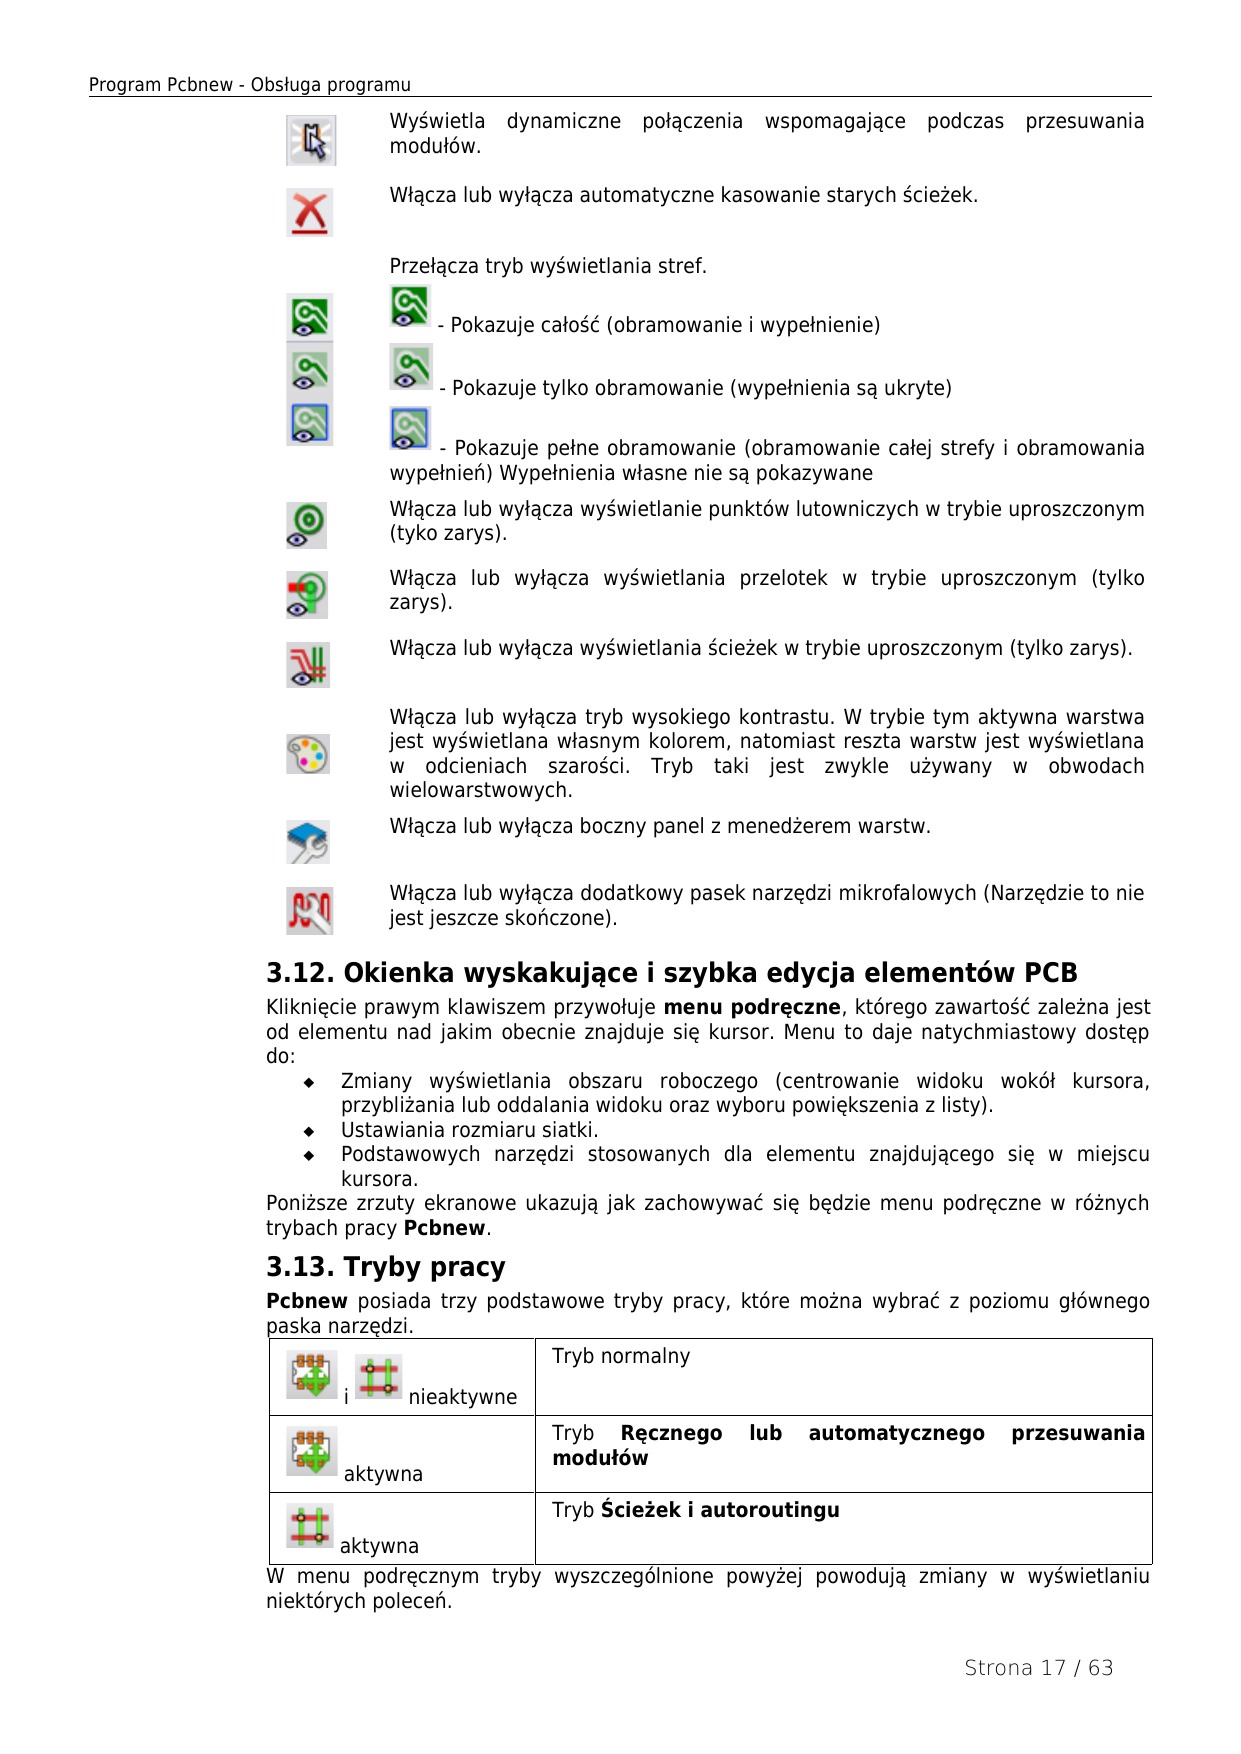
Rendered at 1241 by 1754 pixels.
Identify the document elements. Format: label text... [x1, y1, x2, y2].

table_cell Tryb Ścieżek i autoroutingu [536, 1493, 1152, 1564]
text Kliknięcie prawym klawiszem przywołuje menu podręczne, którego zawartość zależna jest od elementu nad jakim obecnie znajduje się kursor. Menu to daje natychmiastowy dostęp do: [266, 995, 1152, 1069]
table_header Tryb normalny [536, 1339, 1152, 1415]
table_cell [269, 876, 372, 946]
table_cell [269, 630, 372, 699]
table_cell aktywna [270, 1493, 534, 1564]
table_cell Włącza lub wyłącza wyświetlania przelotek w trybie uproszczonym (tylko zarys). [372, 560, 1152, 630]
list Podstawowych narzędzi stosowanych dla elementu znajdującego się w miejscu kursora. [303, 1142, 1152, 1191]
table_header i nieaktywne [270, 1339, 534, 1415]
table_cell Włącza lub wyłącza dodatkowy pasek narzędzi mikrofalowych (Narzędzie to nie jest jeszcze skończone). [372, 876, 1152, 946]
table_cell [269, 249, 372, 491]
table_cell [269, 103, 372, 177]
table_cell Włącza lub wyłącza automatyczne kasowanie starych ścieżek. [372, 177, 1152, 249]
table_cell Włącza lub wyłącza wyświetlania ścieżek w trybie uproszczonym (tylko zarys). [372, 630, 1152, 699]
table_cell aktywna [270, 1416, 534, 1492]
table_cell [269, 177, 372, 249]
table_cell [269, 560, 372, 630]
text Pcbnew posiada trzy podstawowe tryby pracy, które można wybrać z poziomu głównego paska narzędzi. [266, 1289, 1152, 1338]
table_cell Przełącza tryb wyświetlania stref. - Pokazuje całość (obramowanie i wypełnienie) - Pokazuje tylko obramowanie (wypełnienia są ukryte) - Pokazuje pełne obramowanie (obramowanie całej strefy i obramowania wypełnień) Wypełnienia własne nie są pokazywane [372, 249, 1152, 491]
table_cell Wyświetla dynamiczne połączenia wspomagające podczas przesuwania modułów. [372, 103, 1152, 177]
table_cell [269, 491, 372, 560]
table_cell Włącza lub wyłącza boczny panel z menedżerem warstw. [372, 809, 1152, 876]
subtitle Tryby pracy [266, 1252, 1152, 1283]
text Poniższe zrzuty ekranowe ukazują jak zachowywać się będzie menu podręczne w różnych trybach pracy Pcbnew. [266, 1191, 1152, 1240]
list Zmiany wyświetlania obszaru roboczego (centrowanie widoku wokół kursora, przybliżania lub oddalania widoku oraz wyboru powiększenia z listy). [303, 1069, 1152, 1118]
table_cell Włącza lub wyłącza tryb wysokiego kontrastu. W trybie tym aktywna warstwa jest wyświetlana własnym kolorem, natomiast reszta warstw jest wyświetlana w odcieniach szarości. Tryb taki jest zwykle używany w obwodach wielowarstwowych. [372, 699, 1152, 808]
table_cell Tryb Ręcznego lub automatycznego przesuwania modułów [536, 1416, 1152, 1492]
table_cell [269, 699, 372, 808]
subtitle Okienka wyskakujące i szybka edycja elementów PCB [266, 958, 1152, 989]
table_cell Włącza lub wyłącza wyświetlanie punktów lutowniczych w trybie uproszczonym (tyko zarys). [372, 491, 1152, 560]
table_cell [269, 809, 372, 876]
list Ustawiania rozmiaru siatki. [303, 1118, 1152, 1142]
text W menu podręcznym tryby wyszczególnione powyżej powodują zmiany w wyświetlaniu niektórych poleceń. [266, 1564, 1152, 1613]
